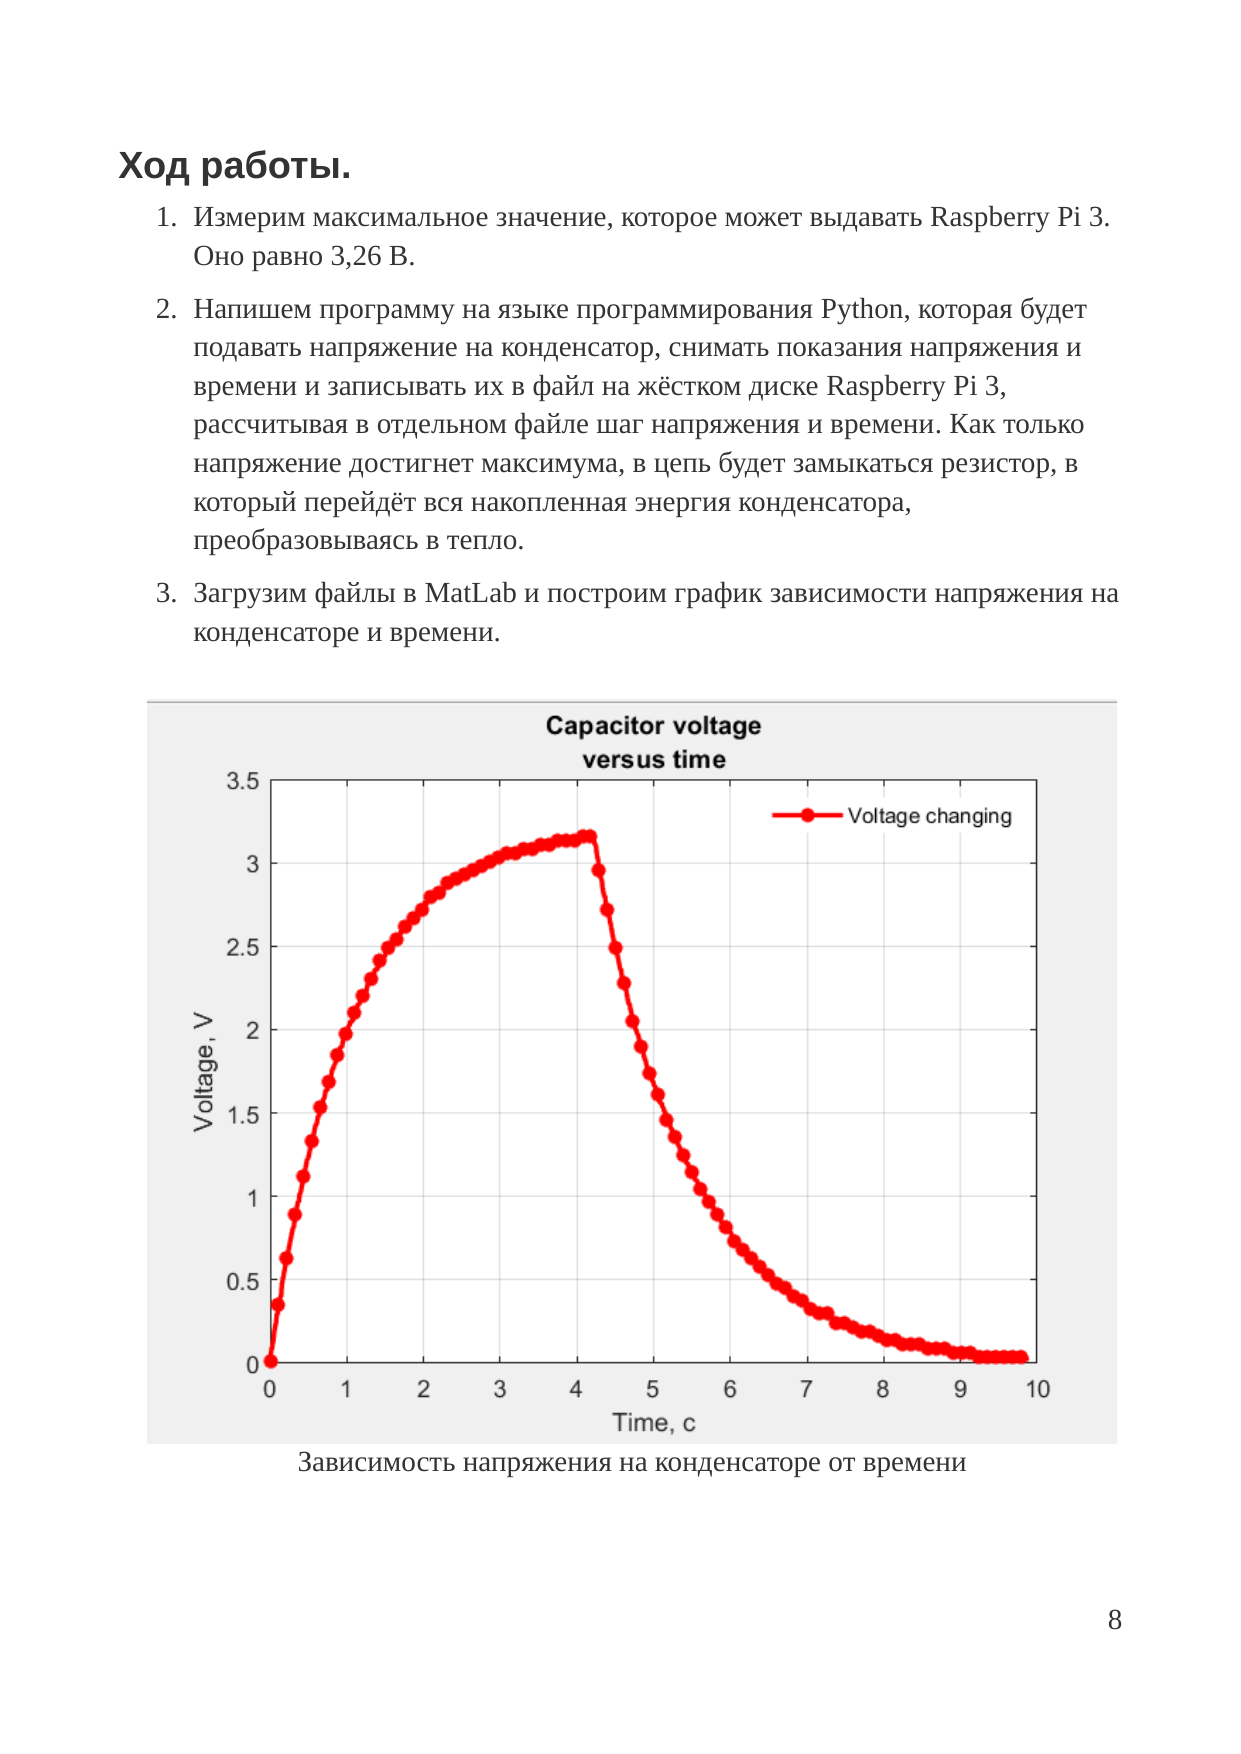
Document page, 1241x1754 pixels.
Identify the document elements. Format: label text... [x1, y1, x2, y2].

subtitle Ход работы. [118, 143, 1122, 187]
picture [147, 699, 1118, 1444]
list Загрузим файлы в MatLab и построим график зависимости напряжения на конденсаторе и времени. [156, 575, 1122, 647]
text Зависимость напряжения на конденсаторе от времени [147, 1444, 1117, 1477]
list Измерим максимальное значение, которое может выдавать Raspberry Pi 3. Оно равно 3,26 В. [156, 199, 1122, 271]
list Напишем программу на языке программирования Python, которая будет подавать напряжение на конденсатор, снимать показания напряжения и времени и записывать их в файл на жёстком диске Raspberry Pi 3, рассчитывая в отдельном файле шаг напряжения и времени. Как только напряжение достигнет максимума, в цепь будет замыкаться резистор, в который перейдёт вся накопленная энергия конденсатора, преобразовываясь в тепло. [156, 291, 1122, 556]
